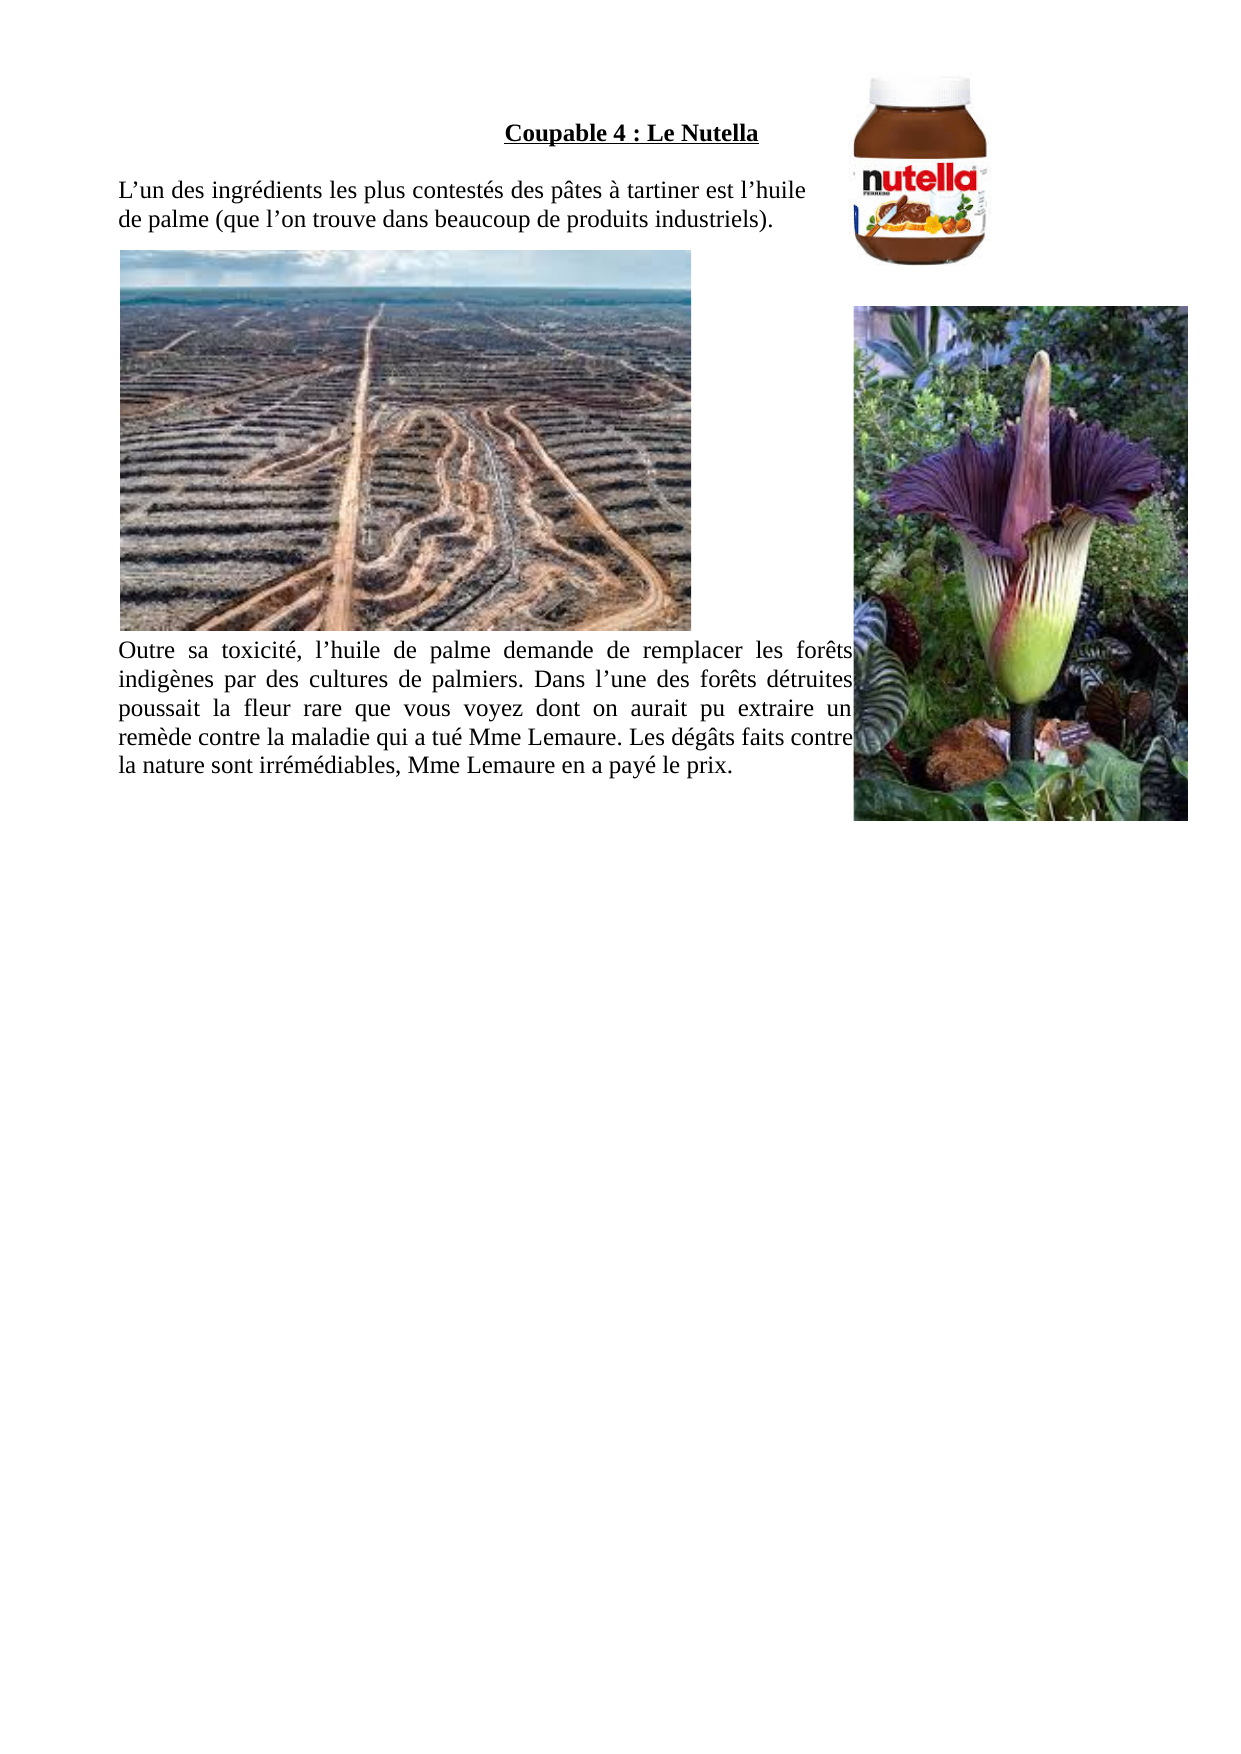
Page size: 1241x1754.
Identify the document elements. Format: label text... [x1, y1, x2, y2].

picture [120, 250, 692, 631]
picture [853, 306, 1188, 821]
picture [807, 57, 1042, 292]
text [1042, 118, 1122, 176]
text Coupable 4 : Le Nutella [118, 118, 807, 176]
text L’un des ingrédients les plus contestés des pâtes à tartiner est l’huile de palme (que l’on trouve dans beaucoup de produits industriels). [118, 176, 807, 233]
text Outre sa toxicité, l’huile de palme demande de remplacer les forêts indigènes par des cultures de palmiers. Dans l’une des forêts détruites poussait la fleur rare que vous voyez dont on aurait pu extraire un remède contre la maladie qui a tué Mme Lemaure. Les dégâts faits contre la nature sont irrémédiables, Mme Lemaure en a payé le prix. [118, 636, 853, 779]
text [1042, 176, 1122, 233]
